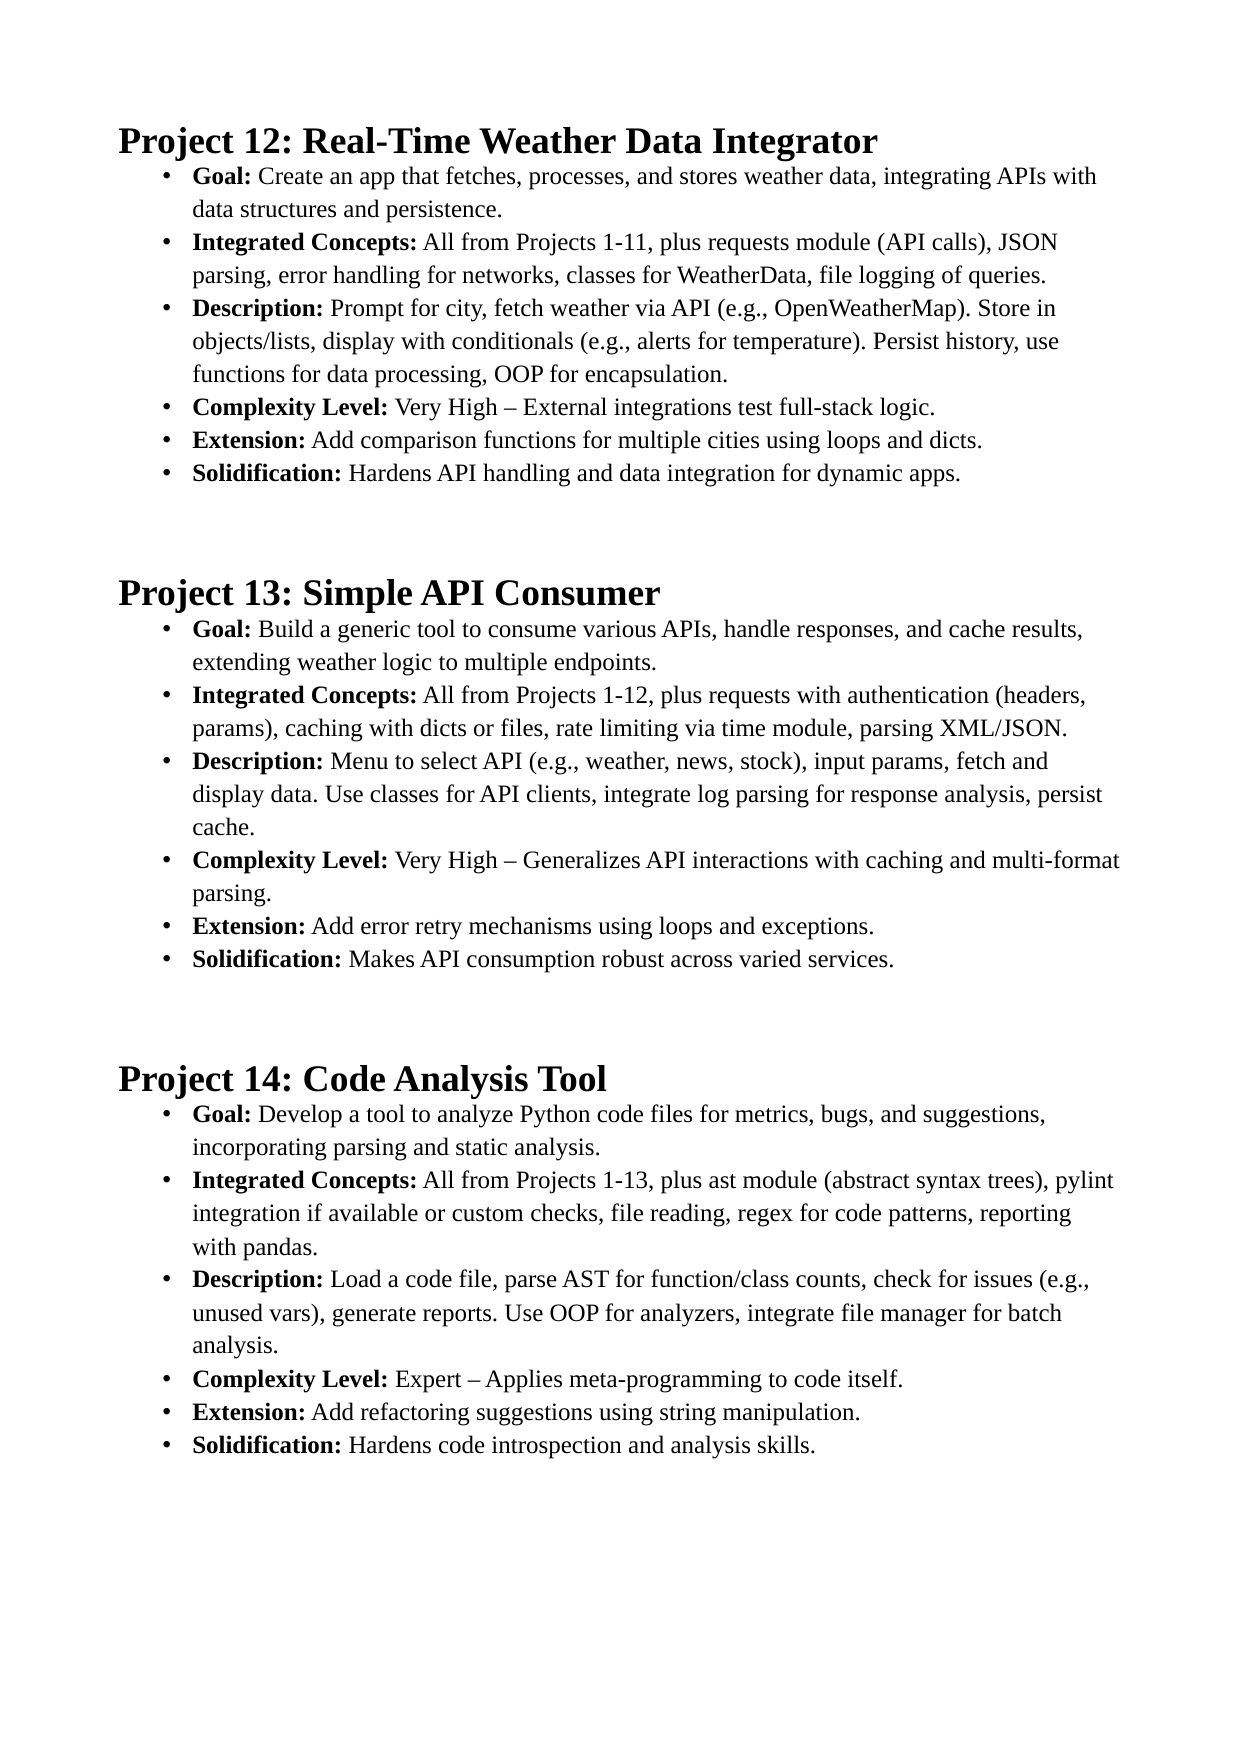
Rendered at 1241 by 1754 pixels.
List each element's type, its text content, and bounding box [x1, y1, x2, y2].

list Integrated Concepts: All from Projects 1-13, plus ast module (abstract syntax trees), pylint integration if available or custom checks, file reading, regex for code patterns, reporting with pandas. [162, 1166, 1122, 1260]
list Extension: Add comparison functions for multiple cities using loops and dicts. [162, 425, 1122, 454]
list Complexity Level: Expert – Applies meta-programming to code itself. [162, 1364, 1122, 1392]
list Goal: Build a generic tool to consume various APIs, handle responses, and cache results, extending weather logic to multiple endpoints. [162, 614, 1122, 676]
list Extension: Add refactoring suggestions using string manipulation. [162, 1397, 1122, 1425]
subtitle Project 14: Code Analysis Tool [118, 1056, 1122, 1099]
subtitle Project 13: Simple API Consumer [118, 571, 1122, 614]
list Description: Load a code file, parse AST for function/class counts, check for issues (e.g., unused vars), generate reports. Use OOP for analyzers, integrate file manager for batch analysis. [162, 1264, 1122, 1359]
list Integrated Concepts: All from Projects 1-11, plus requests module (API calls), JSON parsing, error handling for networks, classes for WeatherData, file logging of queries. [162, 227, 1122, 289]
list Goal: Create an app that fetches, processes, and stores weather data, integrating APIs with data structures and persistence. [162, 161, 1122, 223]
list Description: Menu to select API (e.g., weather, news, stock), input params, fetch and display data. Use classes for API clients, integrate log parsing for response analysis, persist cache. [162, 746, 1122, 841]
list Integrated Concepts: All from Projects 1-12, plus requests with authentication (headers, params), caching with dicts or files, rate limiting via time module, parsing XML/JSON. [162, 680, 1122, 742]
list Description: Prompt for city, fetch weather via API (e.g., OpenWeatherMap). Store in objects/lists, display with conditionals (e.g., alerts for temperature). Persist history, use functions for data processing, OOP for encapsulation. [162, 293, 1122, 388]
subtitle Project 12: Real-Time Weather Data Integrator [118, 118, 1122, 161]
list Goal: Develop a tool to analyze Python code files for metrics, bugs, and suggestions, incorporating parsing and static analysis. [162, 1099, 1122, 1161]
list Complexity Level: Very High – Generalizes API interactions with caching and multi-format parsing. [162, 845, 1122, 907]
list Solidification: Hardens API handling and data integration for dynamic apps. [162, 458, 1122, 487]
list Complexity Level: Very High – External integrations test full-stack logic. [162, 392, 1122, 421]
list Extension: Add error retry mechanisms using loops and exceptions. [162, 911, 1122, 940]
list Solidification: Hardens code introspection and analysis skills. [162, 1430, 1122, 1458]
list Solidification: Makes API consumption robust across varied services. [162, 944, 1122, 973]
